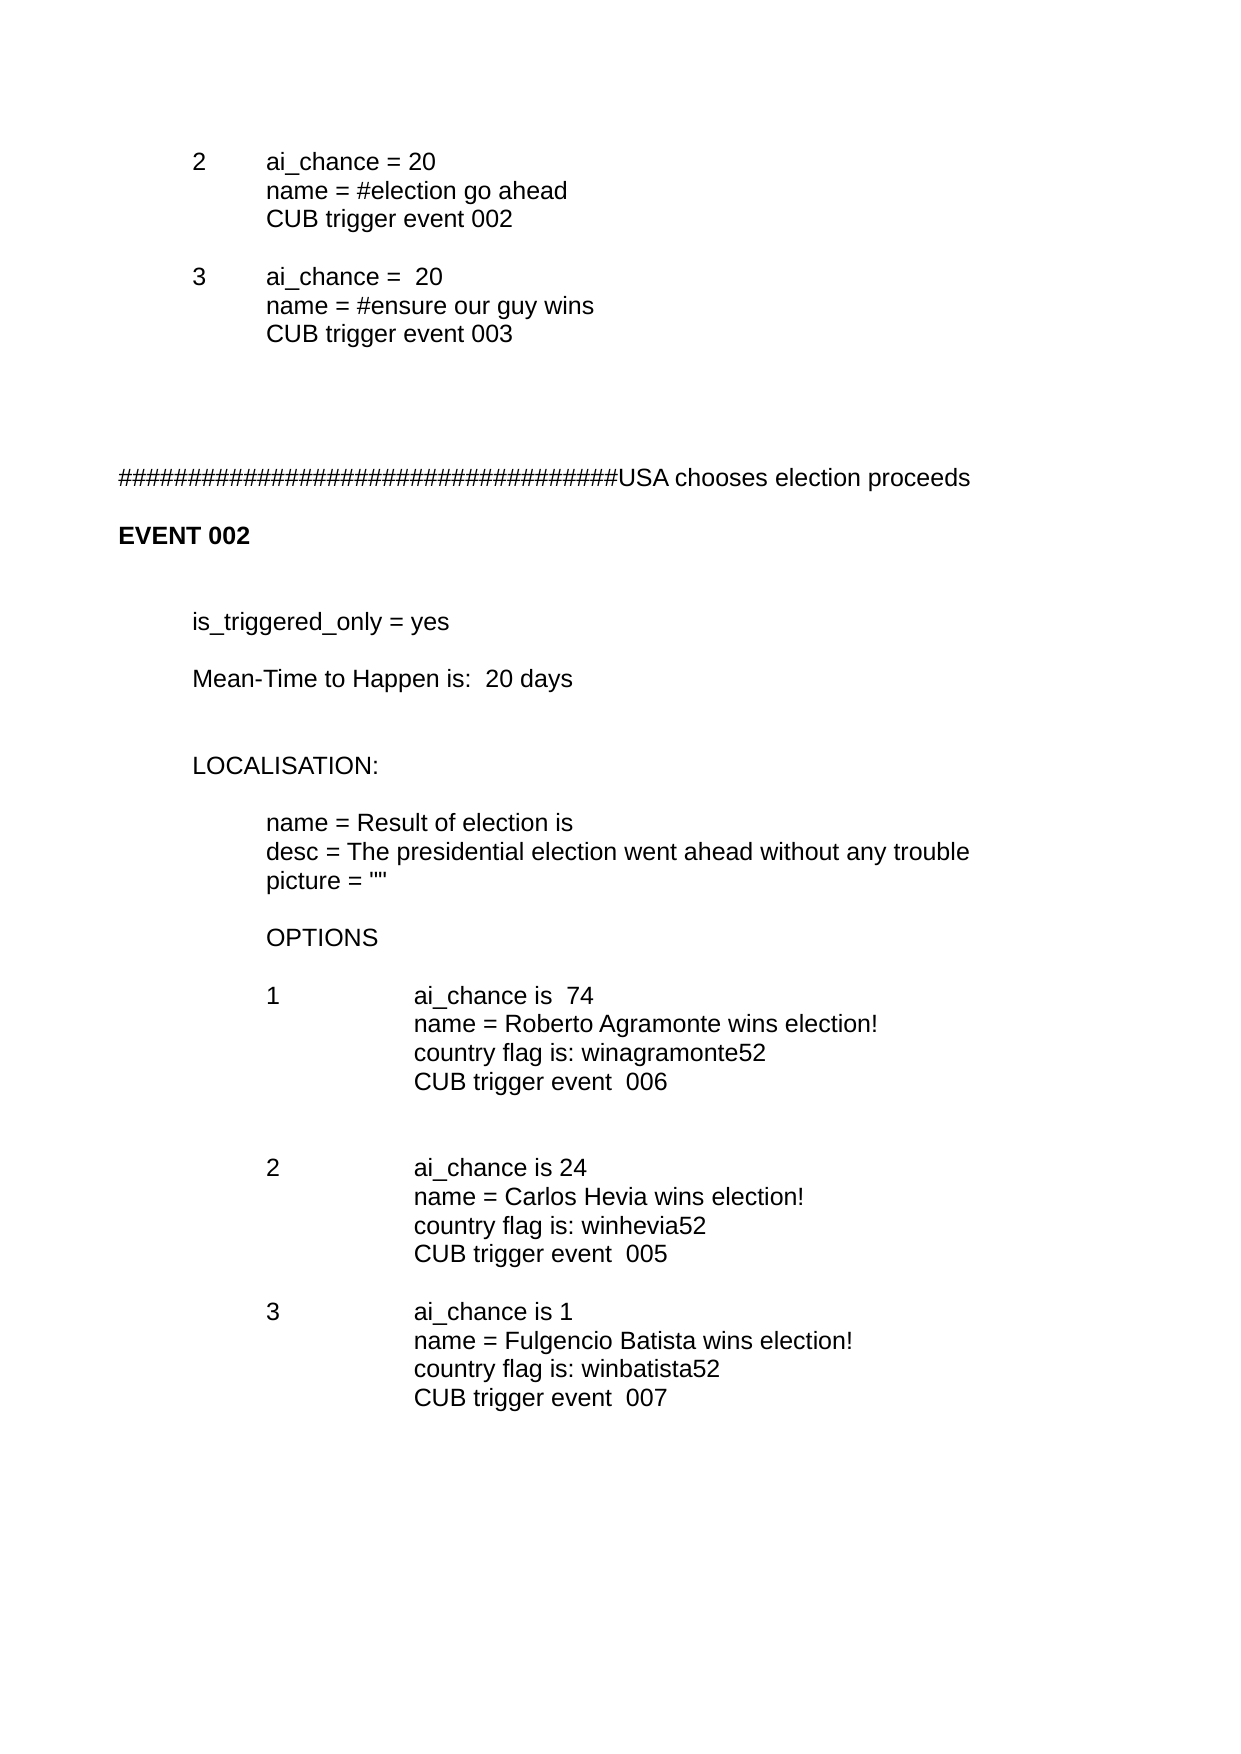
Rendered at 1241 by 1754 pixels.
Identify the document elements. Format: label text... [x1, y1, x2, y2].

text 3 ai_chance is 1 [118, 1297, 1122, 1326]
text country flag is: winagramonte52 [118, 1038, 1122, 1067]
text is_triggered_only = yes [118, 607, 1122, 636]
text CUB trigger event 005 [118, 1239, 1122, 1268]
text CUB trigger event 002 [118, 204, 1122, 233]
text CUB trigger event 006 [118, 1067, 1122, 1096]
text 1 ai_chance is 74 [118, 981, 1122, 1009]
text country flag is: winbatista52 [118, 1354, 1122, 1383]
text name = #election go ahead [118, 176, 1122, 204]
text OPTIONS [118, 923, 1122, 952]
text desc = The presidential election went ahead without any trouble [118, 837, 1122, 866]
text country flag is: winhevia52 [118, 1211, 1122, 1239]
text name = Result of election is [118, 808, 1122, 837]
text picture = "" [118, 866, 1122, 894]
text CUB trigger event 007 [118, 1383, 1122, 1412]
text name = Roberto Agramonte wins election! [118, 1009, 1122, 1038]
text CUB trigger event 003 [118, 319, 1122, 348]
text name = Carlos Hevia wins election! [118, 1182, 1122, 1211]
text 3 ai_chance = 20 [118, 262, 1122, 291]
text name = #ensure our guy wins [118, 291, 1122, 319]
text 2 ai_chance = 20 [118, 147, 1122, 176]
text EVENT 002 [118, 521, 1122, 549]
text 2 ai_chance is 24 [118, 1153, 1122, 1182]
text LOCALISATION: [118, 751, 1122, 779]
text Mean-Time to Happen is: 20 days [118, 664, 1122, 693]
text ####################################USA chooses election proceeds [118, 463, 1122, 492]
text name = Fulgencio Batista wins election! [118, 1326, 1122, 1354]
